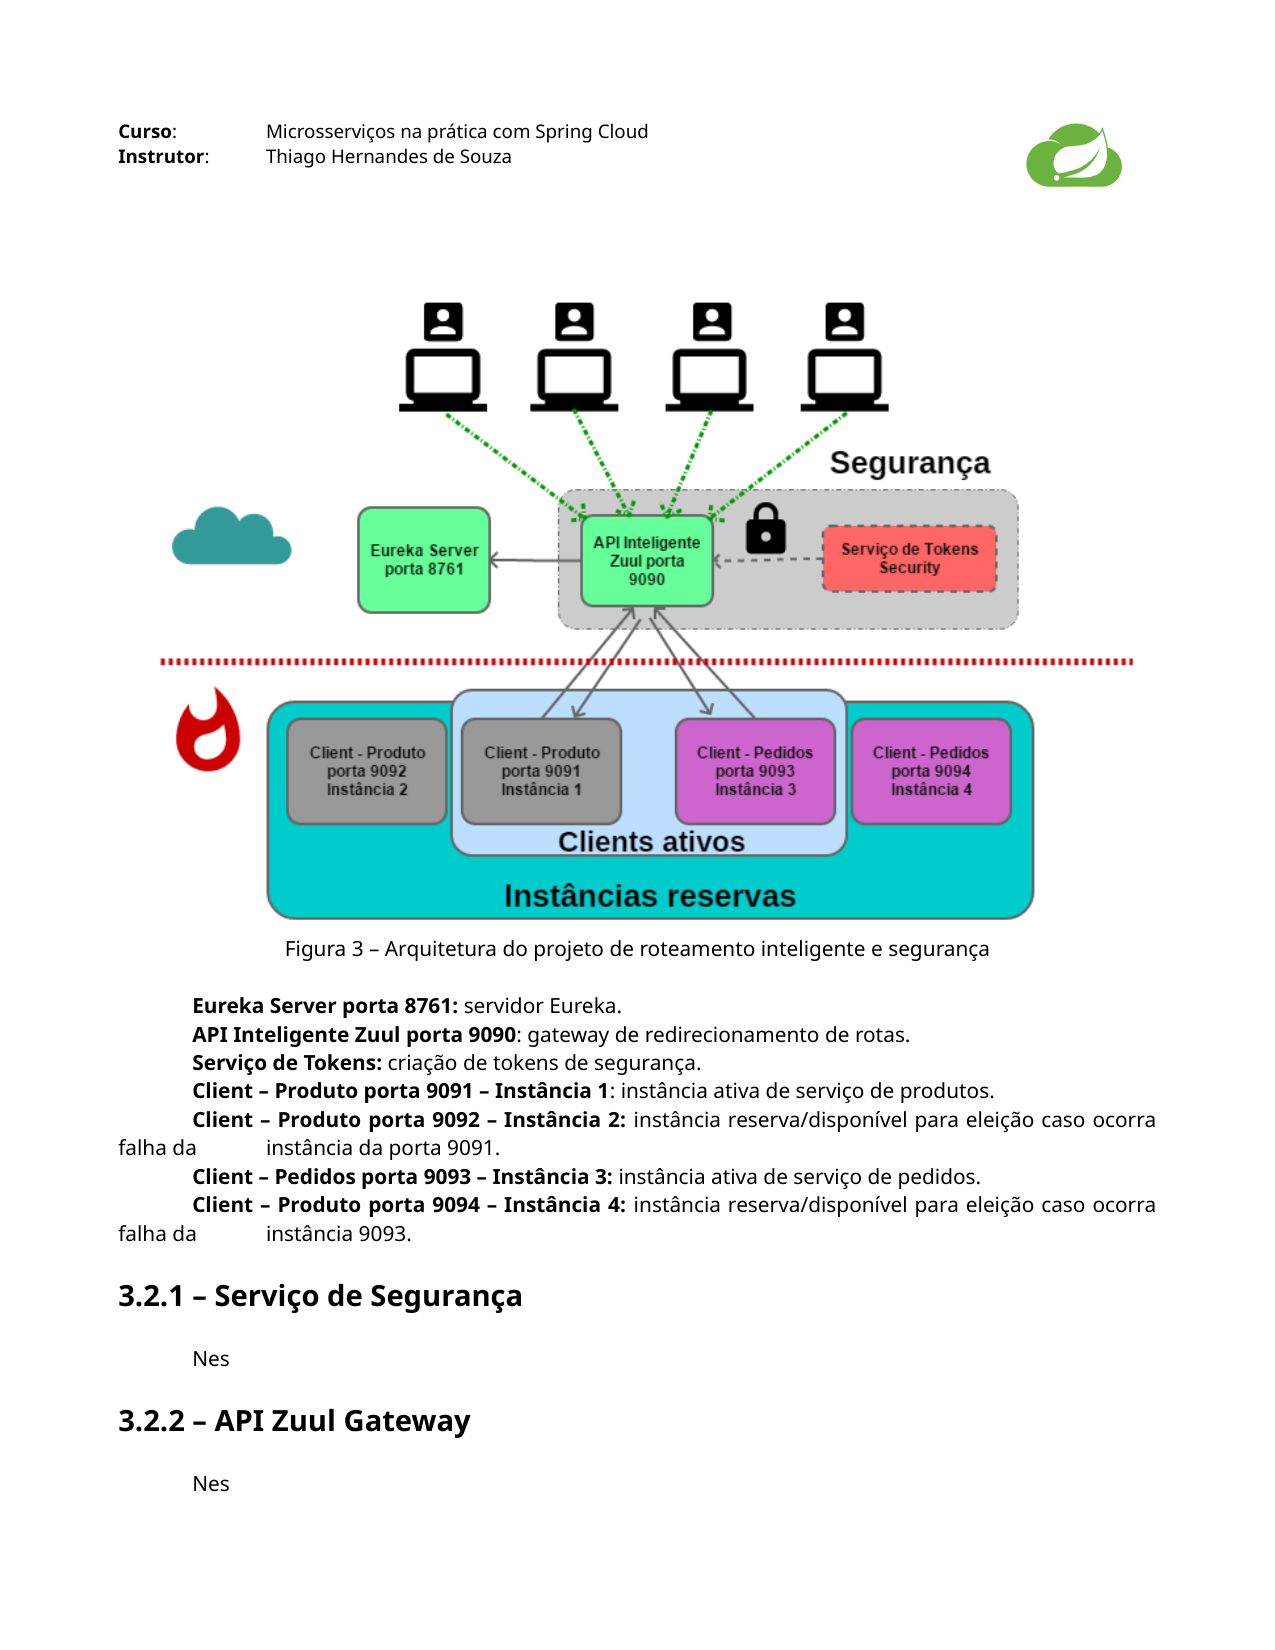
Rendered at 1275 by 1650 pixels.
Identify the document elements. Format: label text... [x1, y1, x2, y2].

text Nes [118, 1469, 1157, 1497]
text Nes [118, 1344, 1157, 1372]
picture [1024, 122, 1123, 190]
picture [142, 281, 1133, 935]
text Serviço de Tokens: criação de tokens de segurança. [118, 1048, 1157, 1077]
text Client – Produto porta 9094 – Instância 4: instância reserva/disponível para eleição caso ocorra falha da instância 9093. [118, 1190, 1157, 1247]
text Client – Produto porta 9091 – Instância 1: instância ativa de serviço de produtos. [118, 1077, 1157, 1105]
text Client – Produto porta 9092 – Instância 2: instância reserva/disponível para eleição caso ocorra falha da instância da porta 9091. [118, 1105, 1157, 1162]
text Figura 3 – Arquitetura do projeto de roteamento inteligente e segurança [118, 278, 1157, 963]
text Client – Pedidos porta 9093 – Instância 3: instância ativa de serviço de pedidos. [118, 1162, 1157, 1190]
text 3.2.2 – API Zuul Gateway [118, 1401, 1157, 1440]
text Eureka Server porta 8761: servidor Eureka. [118, 991, 1157, 1020]
text API Inteligente Zuul porta 9090: gateway de redirecionamento de rotas. [118, 1020, 1157, 1048]
text 3.2.1 – Serviço de Segurança [118, 1276, 1157, 1315]
